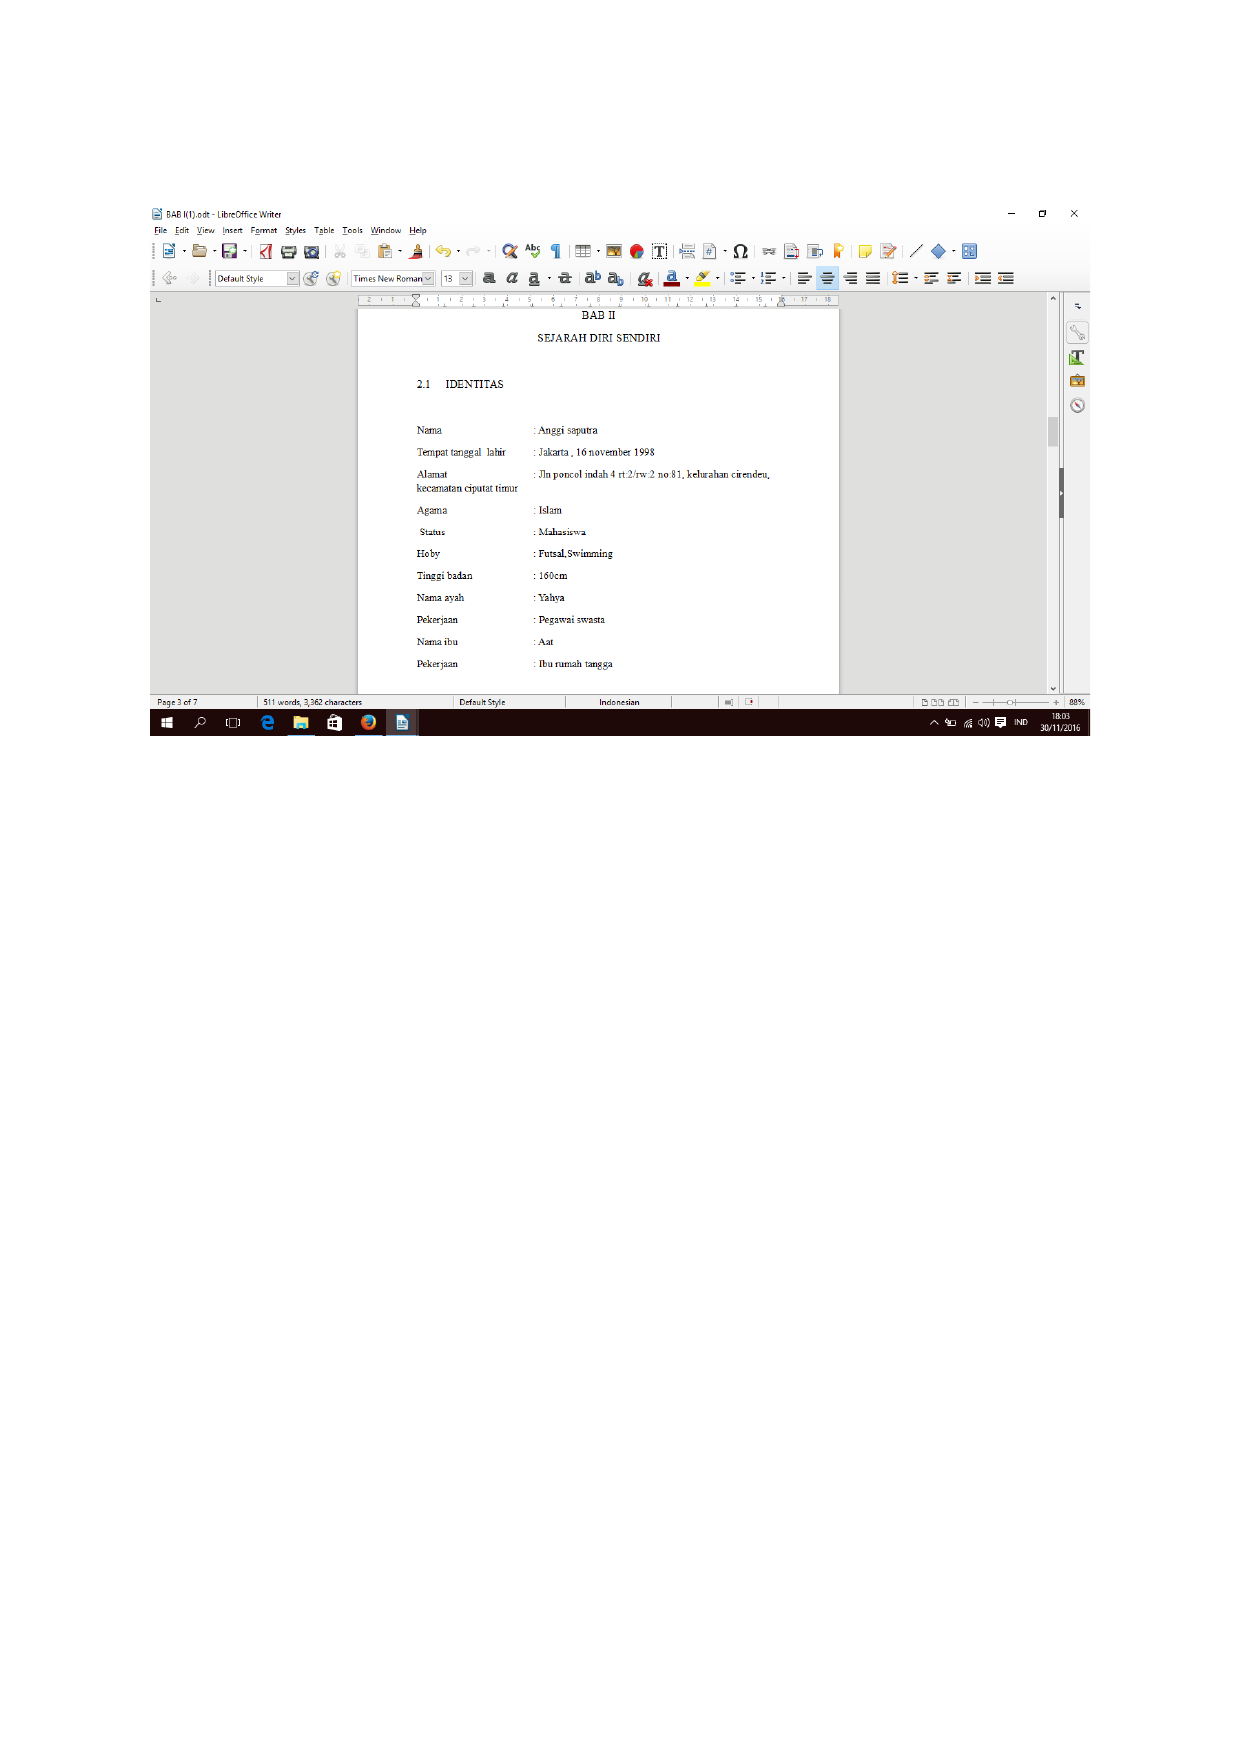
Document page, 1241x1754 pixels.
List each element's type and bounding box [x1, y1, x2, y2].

picture [150, 206, 1091, 736]
